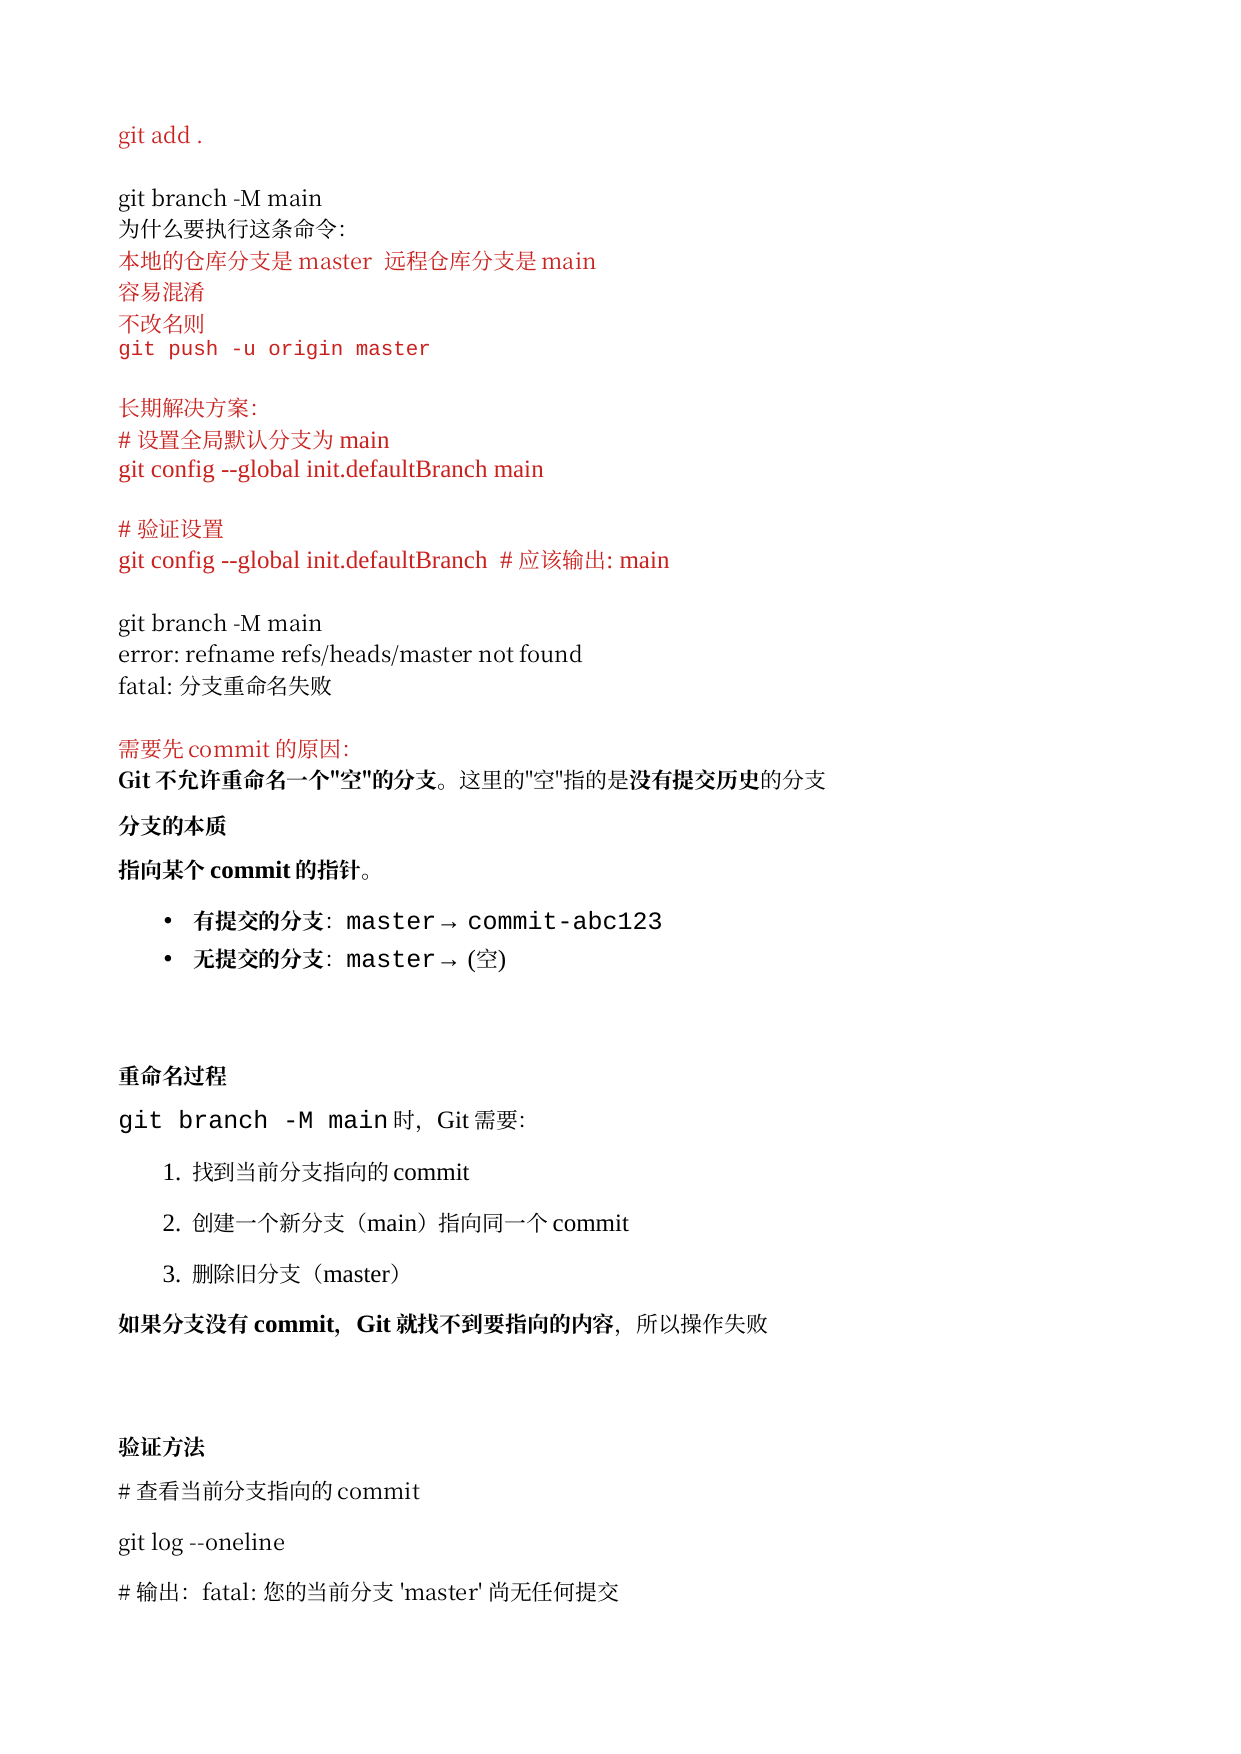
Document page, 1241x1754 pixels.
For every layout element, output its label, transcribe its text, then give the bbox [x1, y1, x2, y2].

subtitle 分支的本质 [118, 809, 1122, 841]
text git push -u origin master [118, 338, 1122, 362]
text 需要先commit的原因： [118, 732, 1122, 763]
text Git不允许重命名一个"空"的分支​​。这里的"空"指的是​​没有提交历史​​的分支 [118, 763, 1122, 795]
text git config --global init.defaultBranch # 应该输出: main [118, 543, 1122, 575]
list ​有提交的分支​​：master→ commit-abc123 [164, 904, 1122, 937]
text 长期解决方案： [118, 391, 1122, 423]
text 不改名则 [118, 307, 1122, 338]
list ​无提交的分支​​：master→ (空) [164, 942, 1122, 974]
text git config --global init.defaultBranch main [118, 454, 1122, 483]
list 找到当前分支指向的commit [162, 1156, 1122, 1187]
text # 输出：fatal: 您的当前分支 'master' 尚无任何提交 [118, 1575, 1122, 1607]
list 删除旧分支（master） [162, 1257, 1122, 1288]
text ​如果分支没有commit，Git就找不到要指向的内容​​，所以操作失败 [118, 1308, 1122, 1339]
text error: refname refs/heads/master not found [118, 638, 1122, 669]
text # 查看当前分支指向的commit [118, 1474, 1122, 1505]
text # 设置全局默认分支为 main [118, 423, 1122, 454]
list 创建一个新分支（main）指向同一个commit [162, 1206, 1122, 1238]
text 容易混淆 [118, 275, 1122, 307]
text git branch -M main [118, 181, 1122, 212]
text ​指向某个commit的指针​​。 [118, 853, 1122, 885]
text 为什么要执行这条命令： [118, 212, 1122, 244]
text fatal: 分支重命名失败 [118, 669, 1122, 701]
text git log --oneline [118, 1525, 1122, 1556]
subtitle 验证方法 [118, 1430, 1122, 1461]
subtitle 重命名过程 [118, 1059, 1122, 1091]
text # 验证设置 [118, 512, 1122, 543]
text git add . [118, 118, 1122, 149]
text 本地的仓库分支是 master 远程仓库分支是main [118, 244, 1122, 275]
text git branch -M main时，Git需要： [118, 1103, 1122, 1136]
text git branch -M main [118, 606, 1122, 638]
